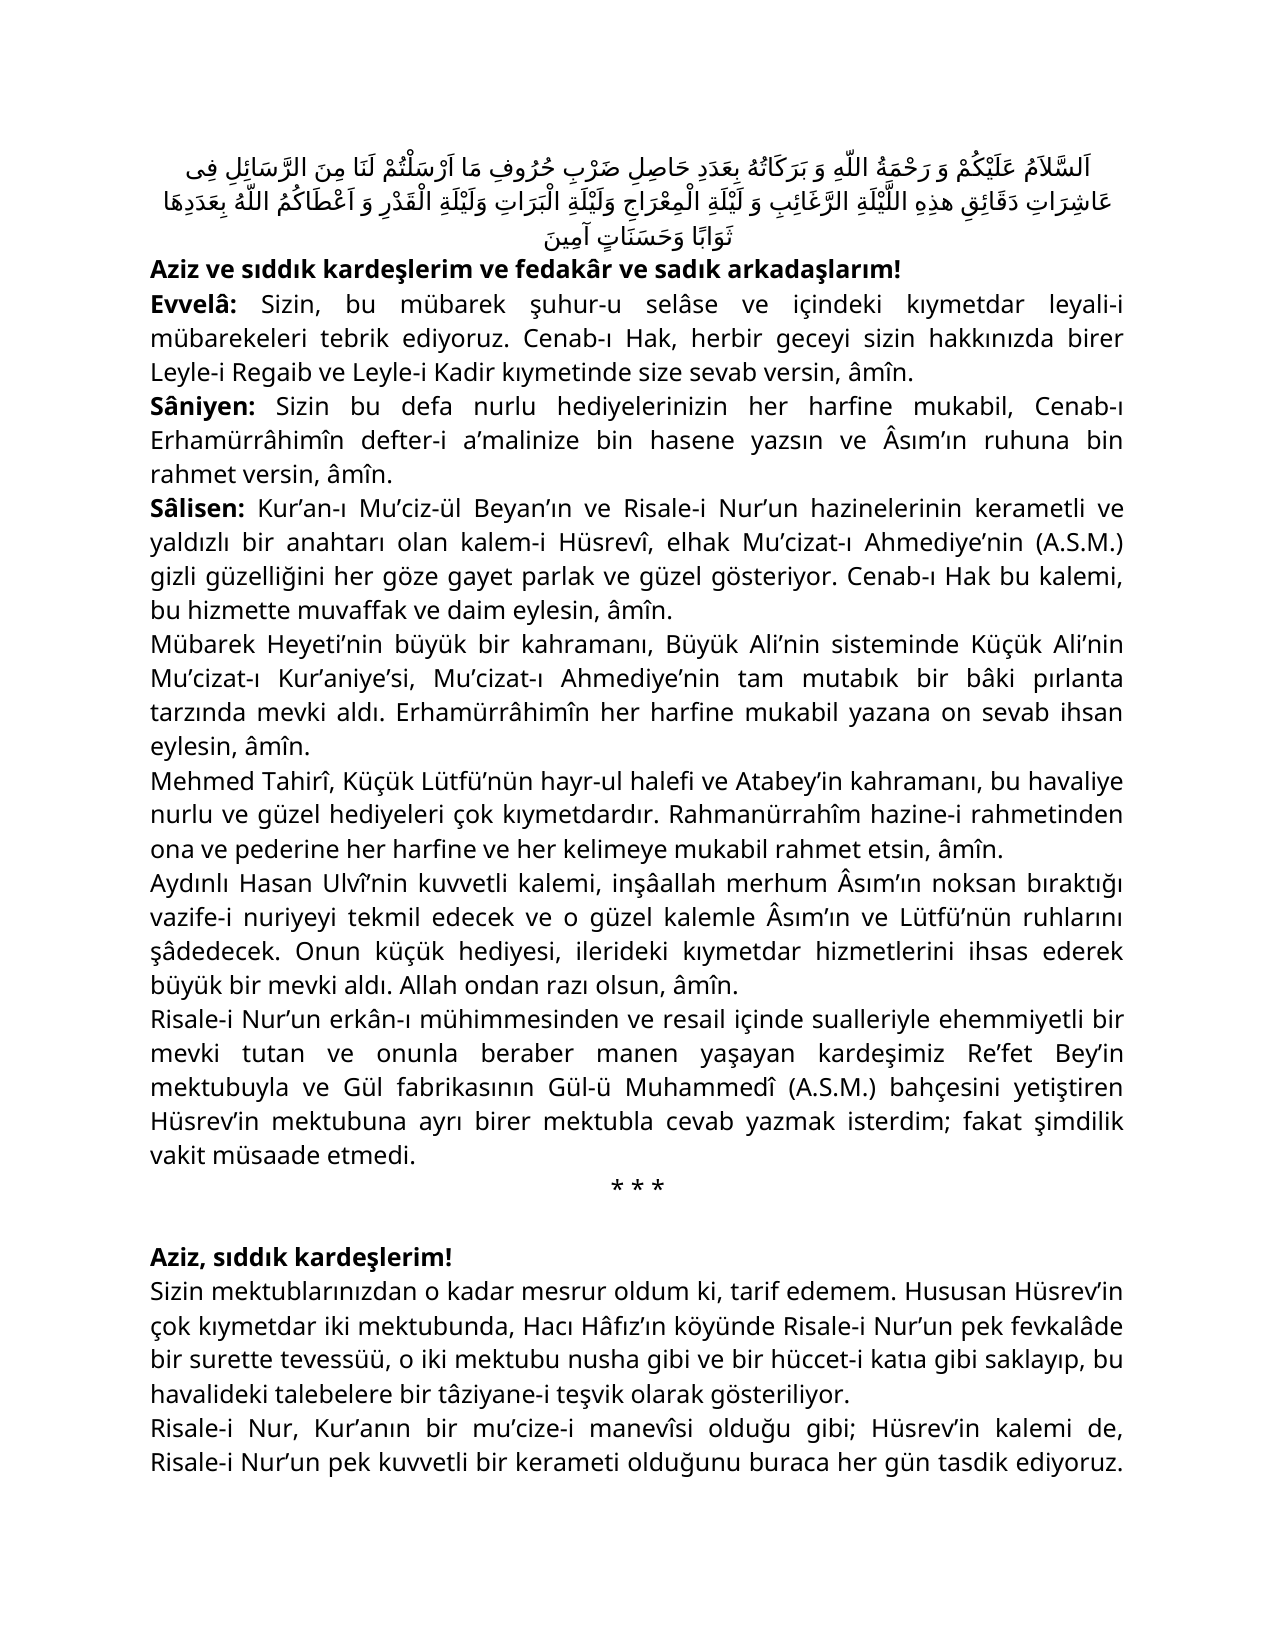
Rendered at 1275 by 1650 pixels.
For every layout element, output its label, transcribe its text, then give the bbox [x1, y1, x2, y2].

text Risale-i Nur’un erkân-ı mühimmesinden ve resail içinde sualleriyle ehemmiyetli bir mevki tutan ve onunla beraber manen yaşayan kardeşimiz Re’fet Bey’in mektubuyla ve Gül fabrikasının Gül-ü Muhammedî (A.S.M.) bahçesini yetiştiren Hüsrev’in mektubuna ayrı birer mektubla cevab yazmak isterdim; fakat şimdilik vakit müsaade etmedi. [150, 1002, 1125, 1172]
text Sâlisen: Kur’an-ı Mu’ciz-ül Beyan’ın ve Risale-i Nur’un hazinelerinin kerametli ve yaldızlı bir anahtarı olan kalem-i Hüsrevî, elhak Mu’cizat-ı Ahmediye’nin (A.S.M.) gizli güzelliğini her göze gayet parlak ve güzel gösteriyor. Cenab-ı Hak bu kalemi, bu hizmette muvaffak ve daim eylesin, âmîn. [150, 491, 1125, 627]
text Evvelâ: Sizin, bu mübarek şuhur-u selâse ve içindeki kıymetdar leyali-i mübarekeleri tebrik ediyoruz. Cenab-ı Hak, herbir geceyi sizin hakkınızda birer Leyle-i Regaib ve Leyle-i Kadir kıymetinde size sevab versin, âmîn. [150, 286, 1125, 388]
text Aydınlı Hasan Ulvî’nin kuvvetli kalemi, inşâallah merhum Âsım’ın noksan bıraktığı vazife-i nuriyeyi tekmil edecek ve o güzel kalemle Âsım’ın ve Lütfü’nün ruhlarını şâdedecek. Onun küçük hediyesi, ilerideki kıymetdar hizmetlerini ihsas ederek büyük bir mevki aldı. Allah ondan razı olsun, âmîn. [150, 865, 1125, 1002]
text Risale-i Nur, Kur’anın bir mu’cize-i manevîsi olduğu gibi; Hüsrev’in kalemi de, Risale-i Nur’un pek kuvvetli bir kerameti olduğunu buraca her gün tasdik ediyoruz. [150, 1410, 1125, 1478]
text Mehmed Tahirî, Küçük Lütfü’nün hayr-ul halefi ve Atabey’in kahramanı, bu havaliye nurlu ve güzel hediyeleri çok kıymetdardır. Rahmanürrahîm hazine-i rahmetinden ona ve pederine her harfine ve her kelimeye mukabil rahmet etsin, âmîn. [150, 763, 1125, 865]
text Sizin mektublarınızdan o kadar mesrur oldum ki, tarif edemem. Hususan Hüsrev’in çok kıymetdar iki mektubunda, Hacı Hâfız’ın köyünde Risale-i Nur’un pek fevkalâde bir surette tevessüü, o iki mektubu nusha gibi ve bir hüccet-i katıa gibi saklayıp, bu havalideki talebelere bir tâziyane-i teşvik olarak gösteriliyor. [150, 1274, 1125, 1410]
text Aziz ve sıddık kardeşlerim ve fedakâr ve sadık arkadaşlarım! [150, 252, 1125, 286]
text اَلسَّلاَمُ عَلَيْكُمْ وَ رَحْمَةُ اللّهِ وَ بَرَكَاتُهُ بِعَدَدِ حَاصِلِ ضَرْبِ حُرُوفِ مَا اَرْسَلْتُمْ لَنَا مِنَ الرَّسَائِلِ فِى عَاشِرَاتِ دَقَائِقِ هذِهِ اللَّيْلَةِ الرَّغَائِبِ وَ لَيْلَةِ الْمِعْرَاجِ وَلَيْلَةِ الْبَرَاتِ وَلَيْلَةِ الْقَدْرِ وَ اَعْطَاكُمُ اللّهُ بِعَدَدِهَا ثَوَابًا وَحَسَنَاتٍ آمِينَ [150, 150, 1125, 252]
text * * * [150, 1172, 1125, 1206]
text Sâniyen: Sizin bu defa nurlu hediyelerinizin her harfine mukabil, Cenab-ı Erhamürrâhimîn defter-i a’malinize bin hasene yazsın ve Âsım’ın ruhuna bin rahmet versin, âmîn. [150, 388, 1125, 491]
text Aziz, sıddık kardeşlerim! [150, 1240, 1125, 1274]
text Mübarek Heyeti’nin büyük bir kahramanı, Büyük Ali’nin sisteminde Küçük Ali’nin Mu’cizat-ı Kur’aniye’si, Mu’cizat-ı Ahmediye’nin tam mutabık bir bâki pırlanta tarzında mevki aldı. Erhamürrâhimîn her harfine mukabil yazana on sevab ihsan eylesin, âmîn. [150, 627, 1125, 763]
